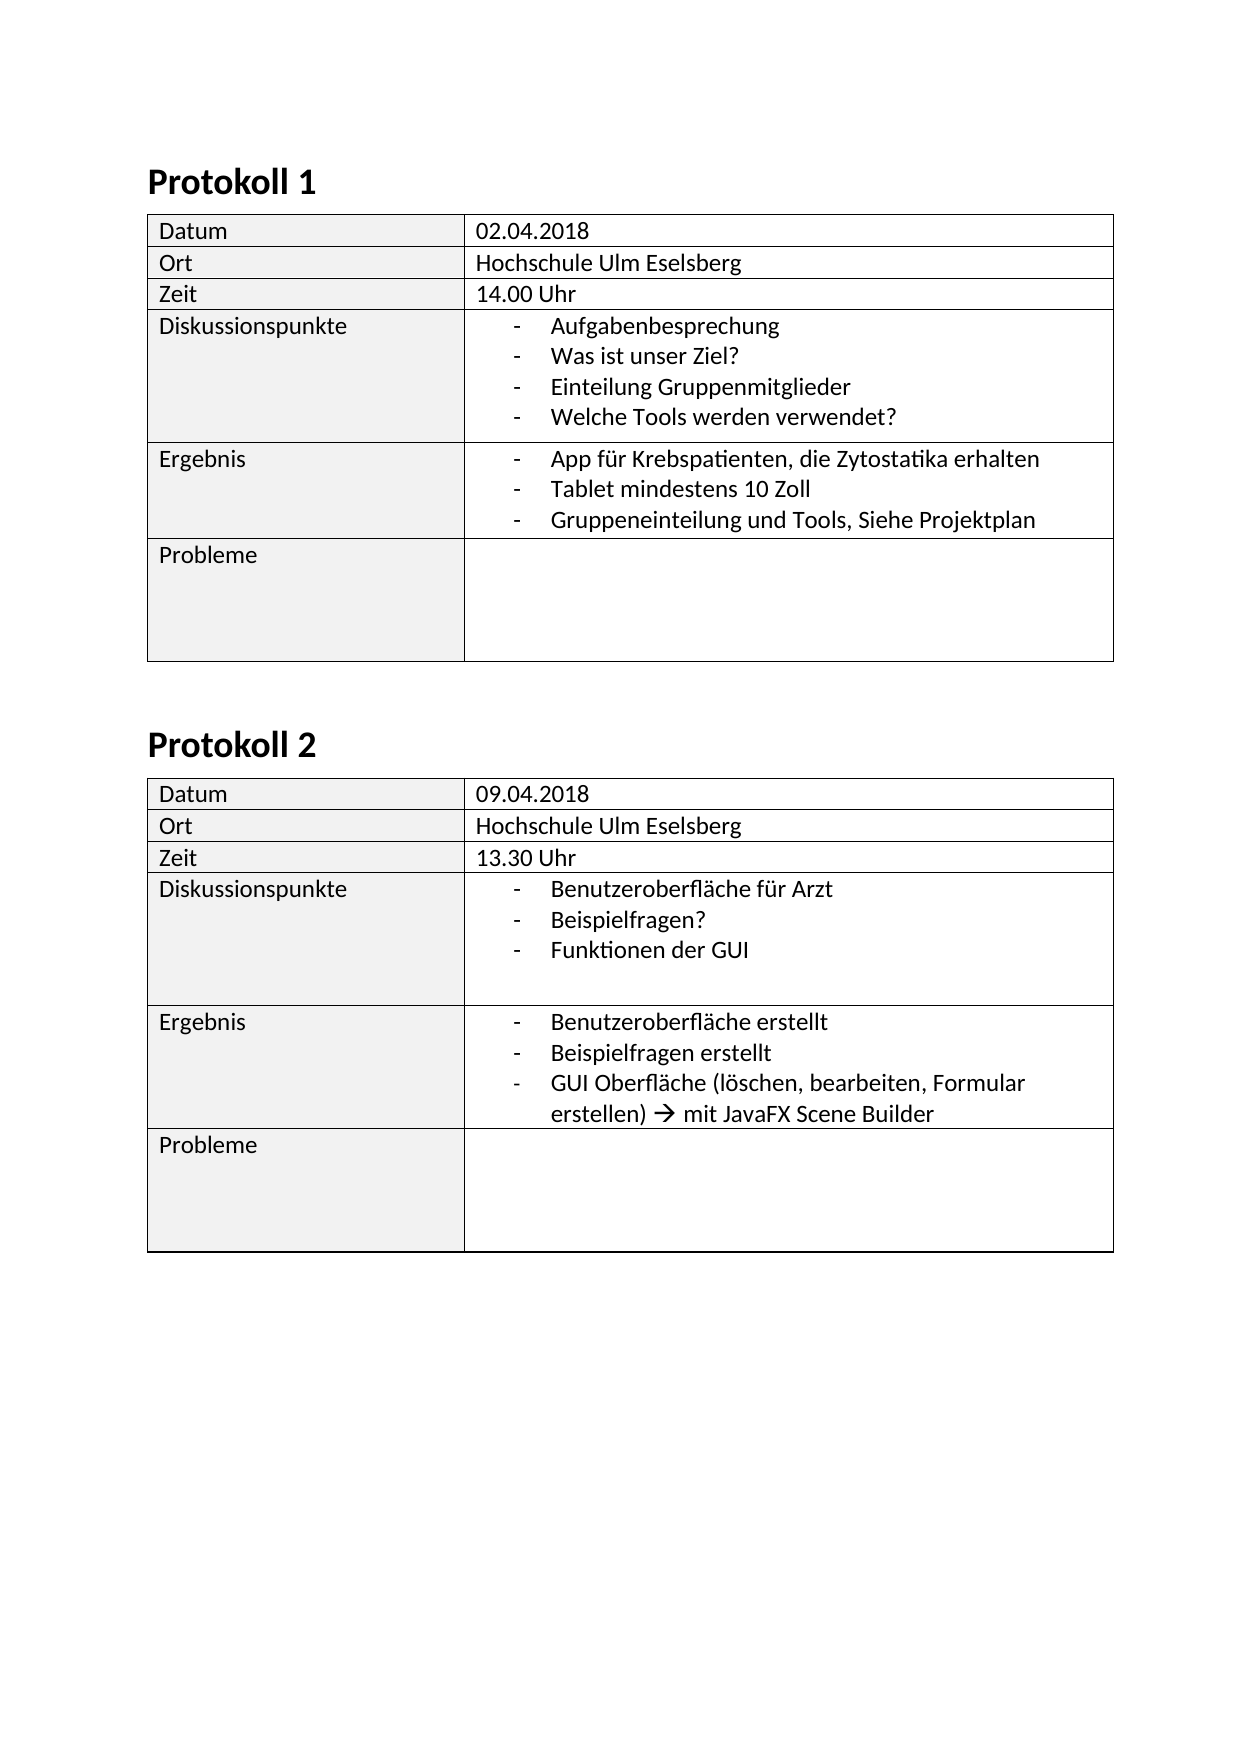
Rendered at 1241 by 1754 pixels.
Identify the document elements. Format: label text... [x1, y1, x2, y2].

table_cell [465, 1129, 1113, 1251]
table_cell Ergebnis [148, 443, 464, 538]
table_cell Benutzeroberfläche erstellt Beispielfragen erstellt GUI Oberfläche (löschen, bearbeiten, Formular erstellen)  mit JavaFX Scene Builder [465, 1006, 1113, 1128]
table_header Datum [148, 215, 464, 246]
table_cell Zeit [148, 842, 464, 872]
table_cell Benutzeroberfläche für Arzt Beispielfragen? Funktionen der GUI [465, 873, 1113, 1005]
table_cell Ort [148, 810, 464, 841]
table_cell [465, 539, 1113, 661]
table_cell Diskussionspunkte [148, 310, 464, 442]
table_cell Ergebnis [148, 1006, 464, 1128]
subtitle Protokoll 2 [148, 721, 1093, 767]
table_cell Hochschule Ulm Eselsberg [465, 247, 1113, 277]
table_cell Ort [148, 247, 464, 277]
table_cell 14.00 Uhr [465, 279, 1113, 309]
table_cell Hochschule Ulm Eselsberg [465, 810, 1113, 841]
table_cell App für Krebspatienten, die Zytostatika erhalten Tablet mindestens 10 Zoll Gruppeneinteilung und Tools, Siehe Projektplan [465, 443, 1113, 538]
table_cell 13.30 Uhr [465, 842, 1113, 872]
table_header 09.04.2018 [465, 779, 1113, 809]
table_header 02.04.2018 [465, 215, 1113, 246]
table_cell Zeit [148, 279, 464, 309]
table_cell Probleme [148, 1129, 464, 1251]
table_cell Probleme [148, 539, 464, 661]
table_cell Diskussionspunkte [148, 873, 464, 1005]
table_cell Aufgabenbesprechung Was ist unser Ziel? Einteilung Gruppenmitglieder Welche Tools werden verwendet? [465, 310, 1113, 442]
subtitle Protokoll 1 [148, 158, 1093, 204]
table_header Datum [148, 779, 464, 809]
